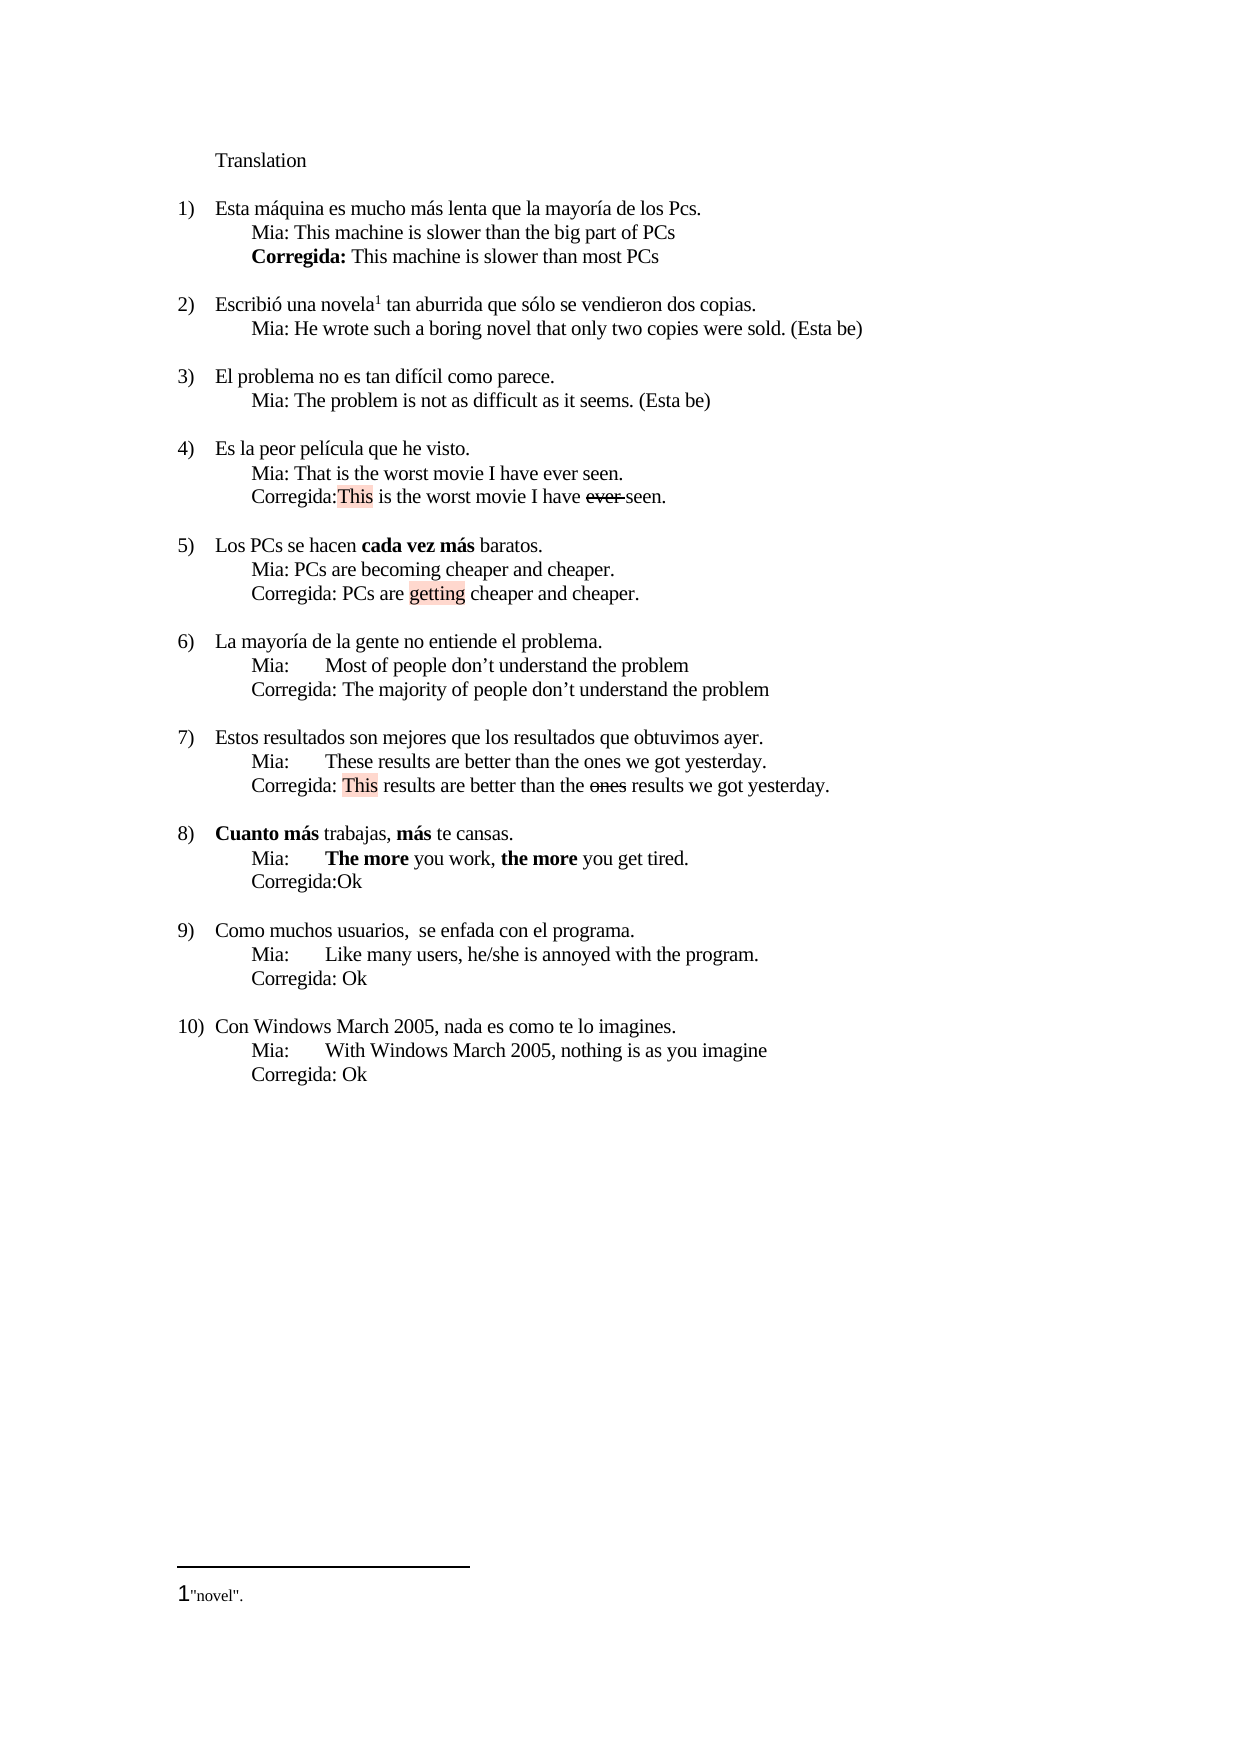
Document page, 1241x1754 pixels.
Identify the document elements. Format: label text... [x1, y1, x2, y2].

list Es la peor película que he visto. [177, 436, 1063, 460]
text Mia: That is the worst movie I have ever seen. [177, 460, 1063, 484]
list Como muchos usuarios, se enfada con el programa. [177, 918, 1063, 942]
text Corregida: PCs are getting cheaper and cheaper. [177, 581, 1063, 605]
list Esta máquina es mucho más lenta que la mayoría de los Pcs. [177, 196, 1063, 220]
text Mia: He wrote such a boring novel that only two copies were sold. (Esta be) [177, 316, 1063, 340]
text Corregida: This machine is slower than most PCs [177, 244, 1063, 268]
text Mia: This machine is slower than the big part of PCs [177, 220, 1063, 244]
text Translation [215, 148, 1063, 172]
text Mia: PCs are becoming cheaper and cheaper. [177, 557, 1063, 581]
list Cuanto más trabajas, más te cansas. [177, 821, 1063, 845]
list Escribió una novela tan aburrida que sólo se vendieron dos copias. [177, 292, 1063, 316]
text Corregida: The majority of people don’t understand the problem [177, 677, 1063, 701]
text Corregida:Ok [177, 869, 1063, 893]
text Mia: Like many users, he/she is annoyed with the program. [177, 942, 1063, 966]
text Mia: These results are better than the ones we got yesterday. [177, 749, 1063, 773]
text Mia: With Windows March 2005, nothing is as you imagine [177, 1038, 1063, 1062]
list Con Windows March 2005, nada es como te lo imagines. [177, 1014, 1063, 1038]
list Estos resultados son mejores que los resultados que obtuvimos ayer. [177, 725, 1063, 749]
text Corregida: Ok [177, 966, 1063, 990]
text Mia: The problem is not as difficult as it seems. (Esta be) [177, 388, 1063, 412]
text Mia: The more you work, the more you get tired. [177, 845, 1063, 869]
list La mayoría de la gente no entiende el problema. [177, 629, 1063, 653]
list "novel". [177, 1580, 1063, 1606]
text Corregida: Ok [177, 1062, 1063, 1086]
list Los PCs se hacen cada vez más baratos. [177, 533, 1063, 557]
list El problema no es tan difícil como parece. [177, 364, 1063, 388]
text Corregida: This results are better than the ones results we got yesterday. [177, 773, 1063, 797]
text Mia: Most of people don’t understand the problem [177, 653, 1063, 677]
text Corregida:This is the worst movie I have ever seen. [177, 484, 1063, 508]
